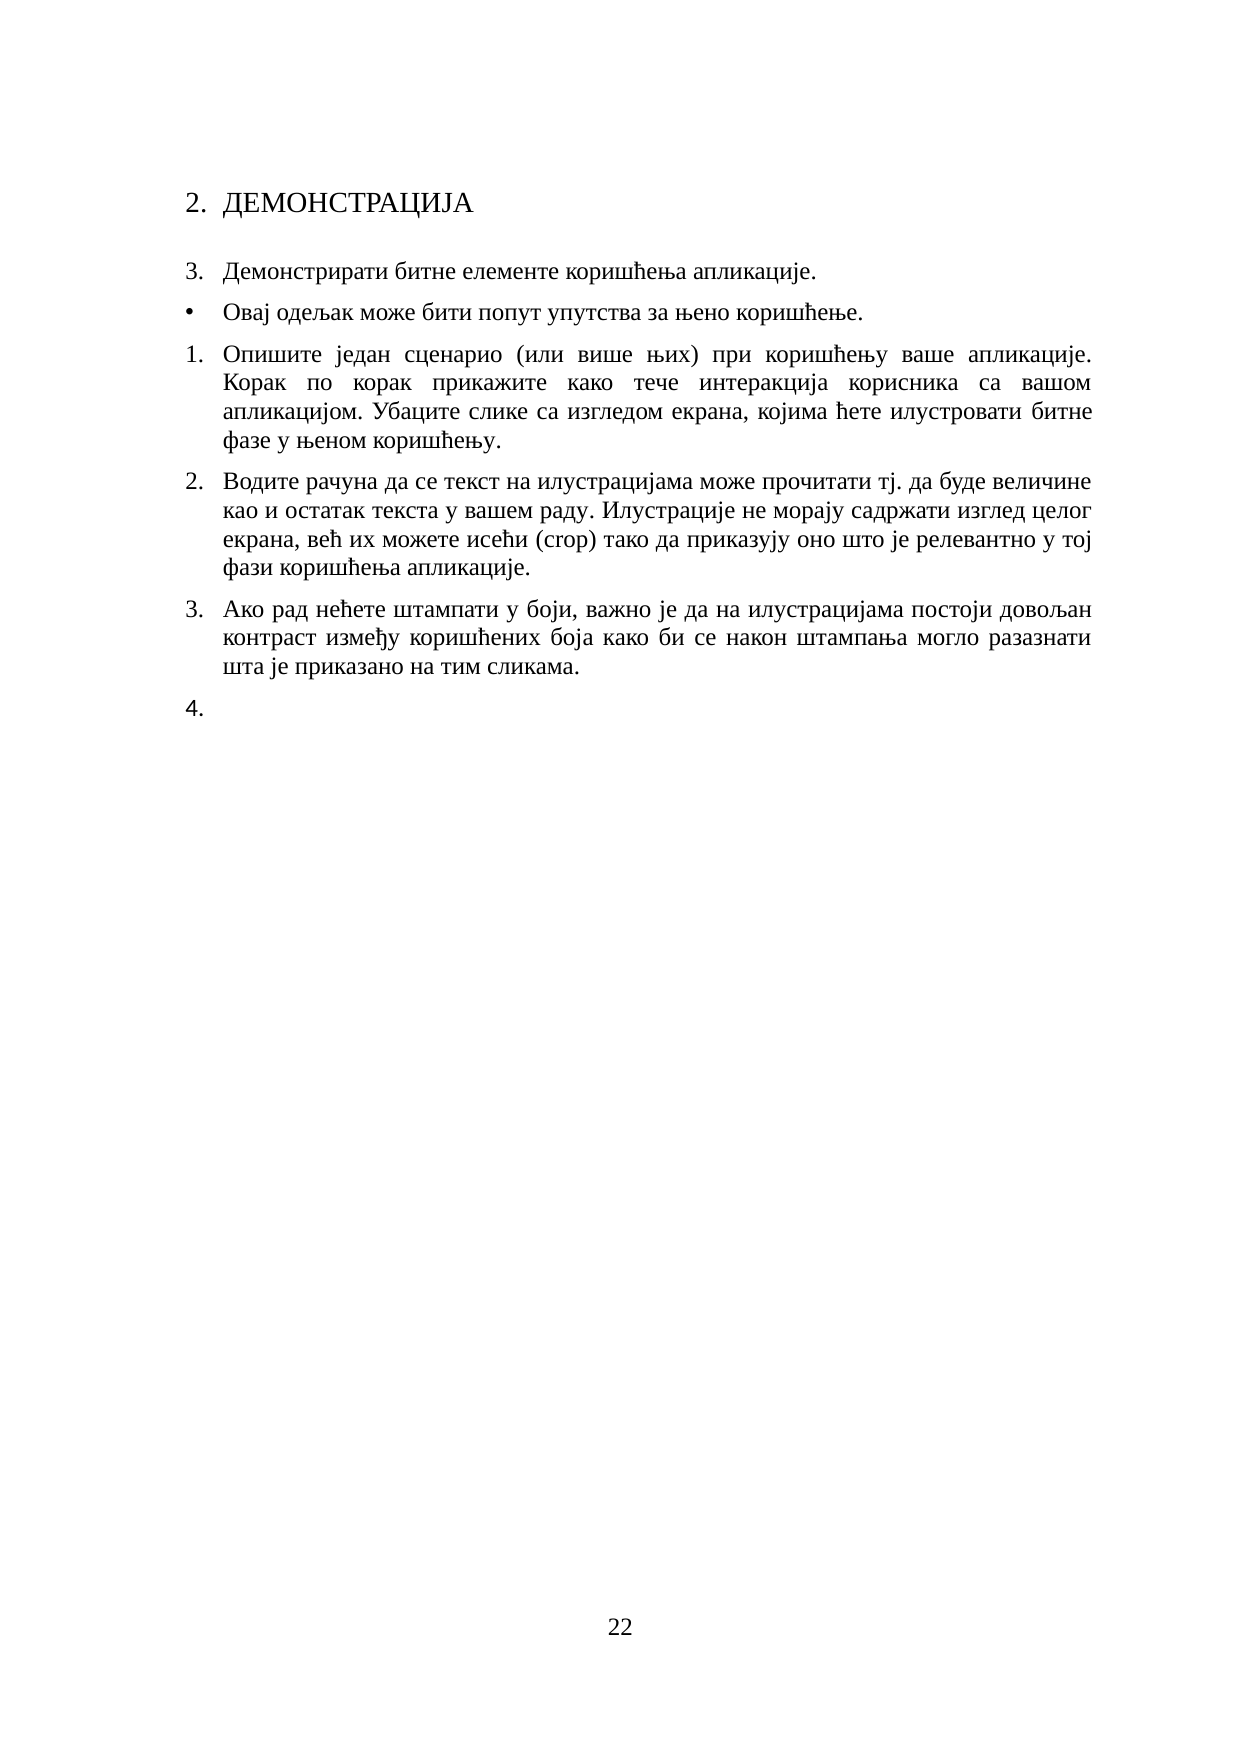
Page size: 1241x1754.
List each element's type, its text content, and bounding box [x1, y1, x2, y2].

list Водите рачуна да се текст на илустрацијама може прочитати тј. да буде величине као и остатак текста у вашем раду. Илустрације не морају садржати изглед целог екрана, већ их можете исећи (crop) тако да приказују оно што је релевантно у тој фази коришћења апликације. [185, 466, 1092, 581]
subtitle ДЕМОНСТРАЦИЈА [185, 185, 1092, 219]
list Овај одељак може бити попут упутства за њено коришћење. [185, 297, 1092, 326]
list Демонстрирати битне елементе коришћења апликације. [185, 256, 1092, 285]
list Опишите један сценарио (или више њих) при коришћењу ваше апликације. Корак по корак прикажите како тече интеракција корисника са вашом апликацијом. Убаците слике са изгледом екрана, којима ћете илустровати битне фазе у њеном коришћењу. [185, 339, 1092, 454]
list Ако рад нећете штампати у боји, важно је да на илустрацијама постоји довољан контраст између коришћених боја како би се након штампања могло разазнати шта је приказано на тим сликама. [185, 594, 1092, 680]
